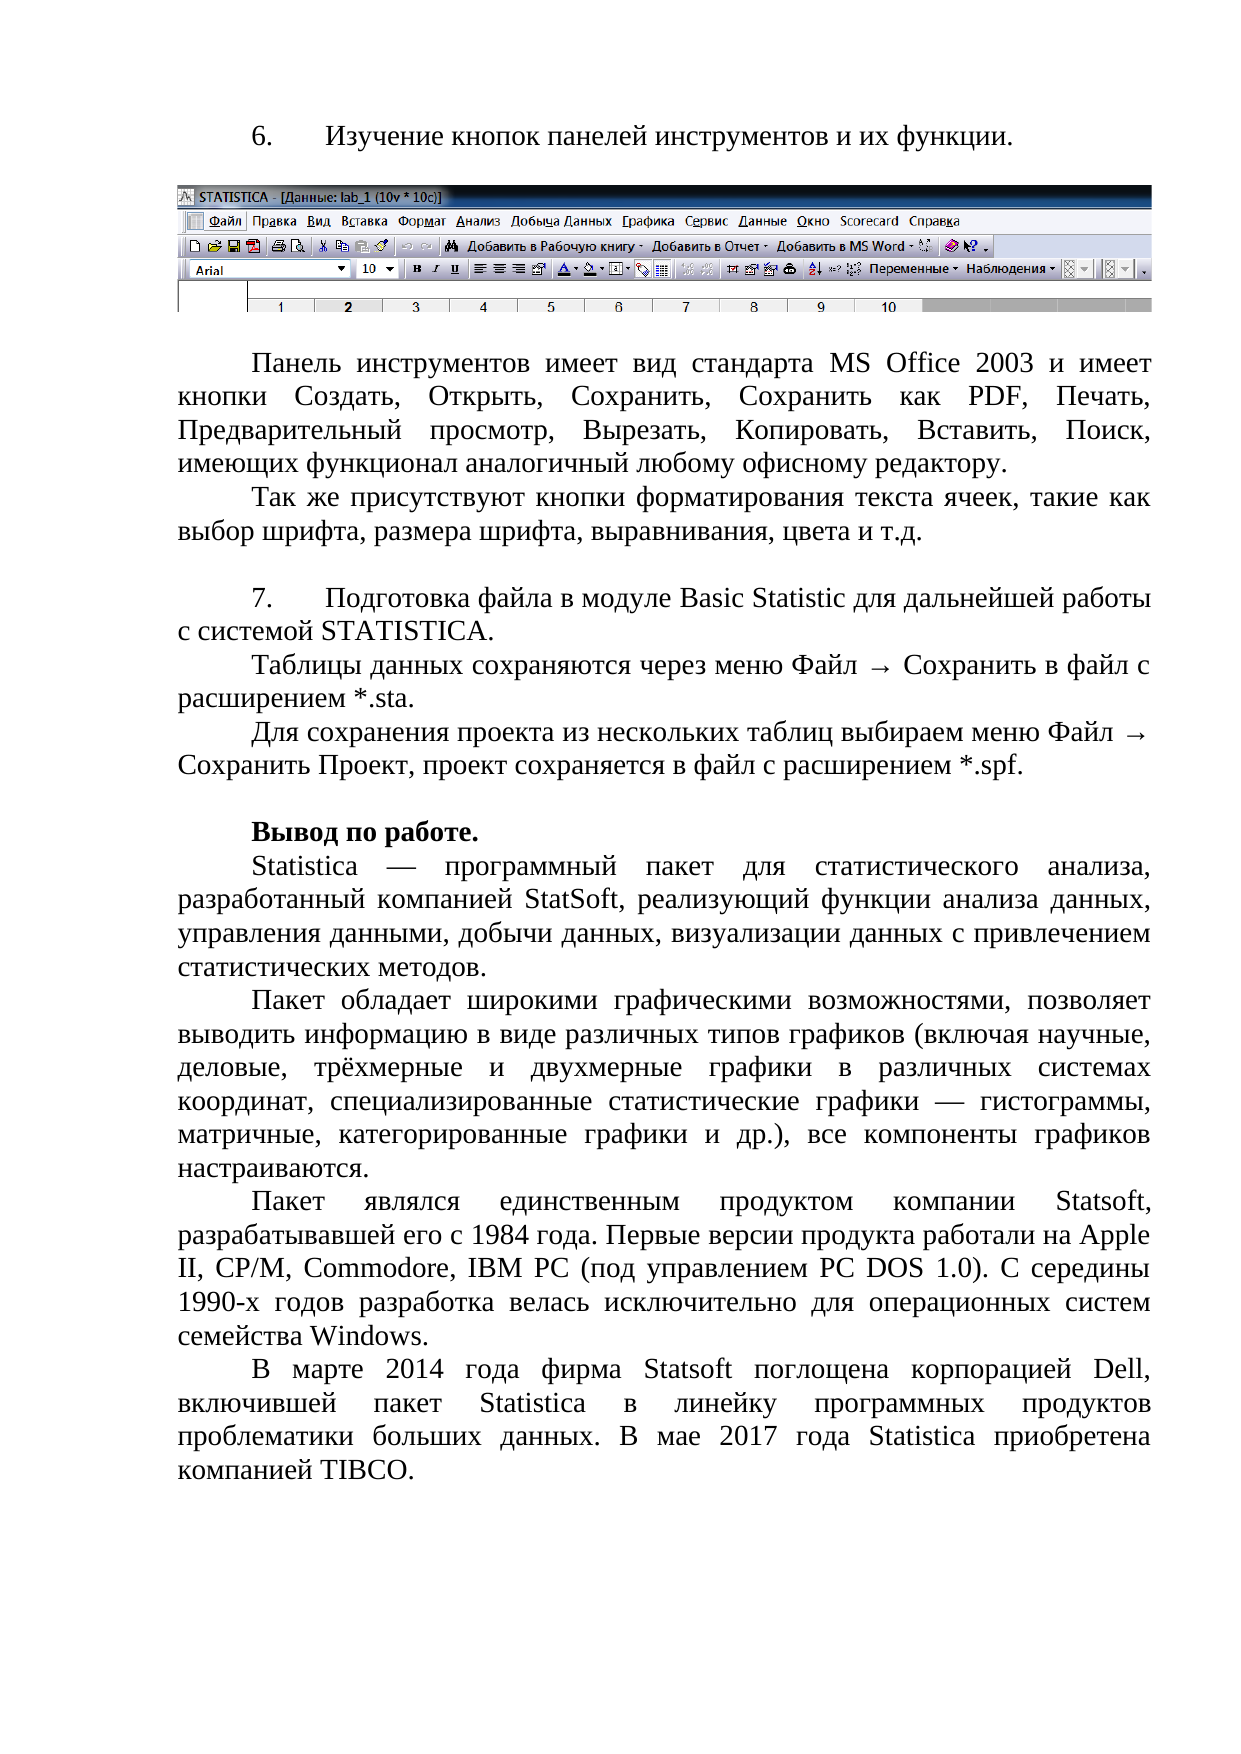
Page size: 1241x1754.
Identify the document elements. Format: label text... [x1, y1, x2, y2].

text В марте 2014 года фирма Statsoft поглощена корпорацией Dell, включившей пакет Statistica в линейку программных продуктов проблематики больших данных. В мае 2017 года Statistica приобретена компанией TIBCO. [177, 1351, 1152, 1485]
picture [177, 185, 1152, 312]
text Пакет обладает широкими графическими возможностями, позволяет выводить информацию в виде различных типов графиков (включая научные, деловые, трёхмерные и двухмерные графики в различных системах координат, специализированные статистические графики — гистограммы, матричные, категорированные графики и др.), все компоненты графиков настраиваются. [177, 982, 1152, 1183]
text Вывод по работе. [177, 814, 1152, 848]
list Подготовка файла в модуле Basic Statistic для дальнейшей работы с системой STATISTICA. [177, 580, 1152, 647]
list Изучение кнопок панелей инструментов и их функции. [177, 118, 1152, 152]
text Так же присутствуют кнопки форматирования текста ячеек, такие как выбор шрифта, размера шрифта, выравнивания, цвета и т.д. [177, 479, 1152, 546]
text Панель инструментов имеет вид стандарта MS Office 2003 и имеет кнопки Создать, Открыть, Сохранить, Сохранить как PDF, Печать, Предварительный просмотр, Вырезать, Копировать, Вставить, Поиск, имеющих функционал аналогичный любому офисному редактору. [177, 345, 1152, 479]
text Таблицы данных сохраняются через меню Файл → Сохранить в файл с расширением *.sta. [177, 647, 1152, 714]
text Statistica — программный пакет для статистического анализа, разработанный компанией StatSoft, реализующий функции анализа данных, управления данными, добычи данных, визуализации данных с привлечением статистических методов. [177, 848, 1152, 982]
text Для сохранения проекта из нескольких таблиц выбираем меню Файл → Сохранить Проект, проект сохраняется в файл с расширением *.spf. [177, 714, 1152, 781]
text Пакет являлся единственным продуктом компании Statsoft, разрабатывавшей его с 1984 года. Первые версии продукта работали на Apple II, CP/M, Commodore, IBM PC (под управлением PC DOS 1.0). С середины 1990-х годов разработка велась исключительно для операционных систем семейства Windows. [177, 1183, 1152, 1351]
